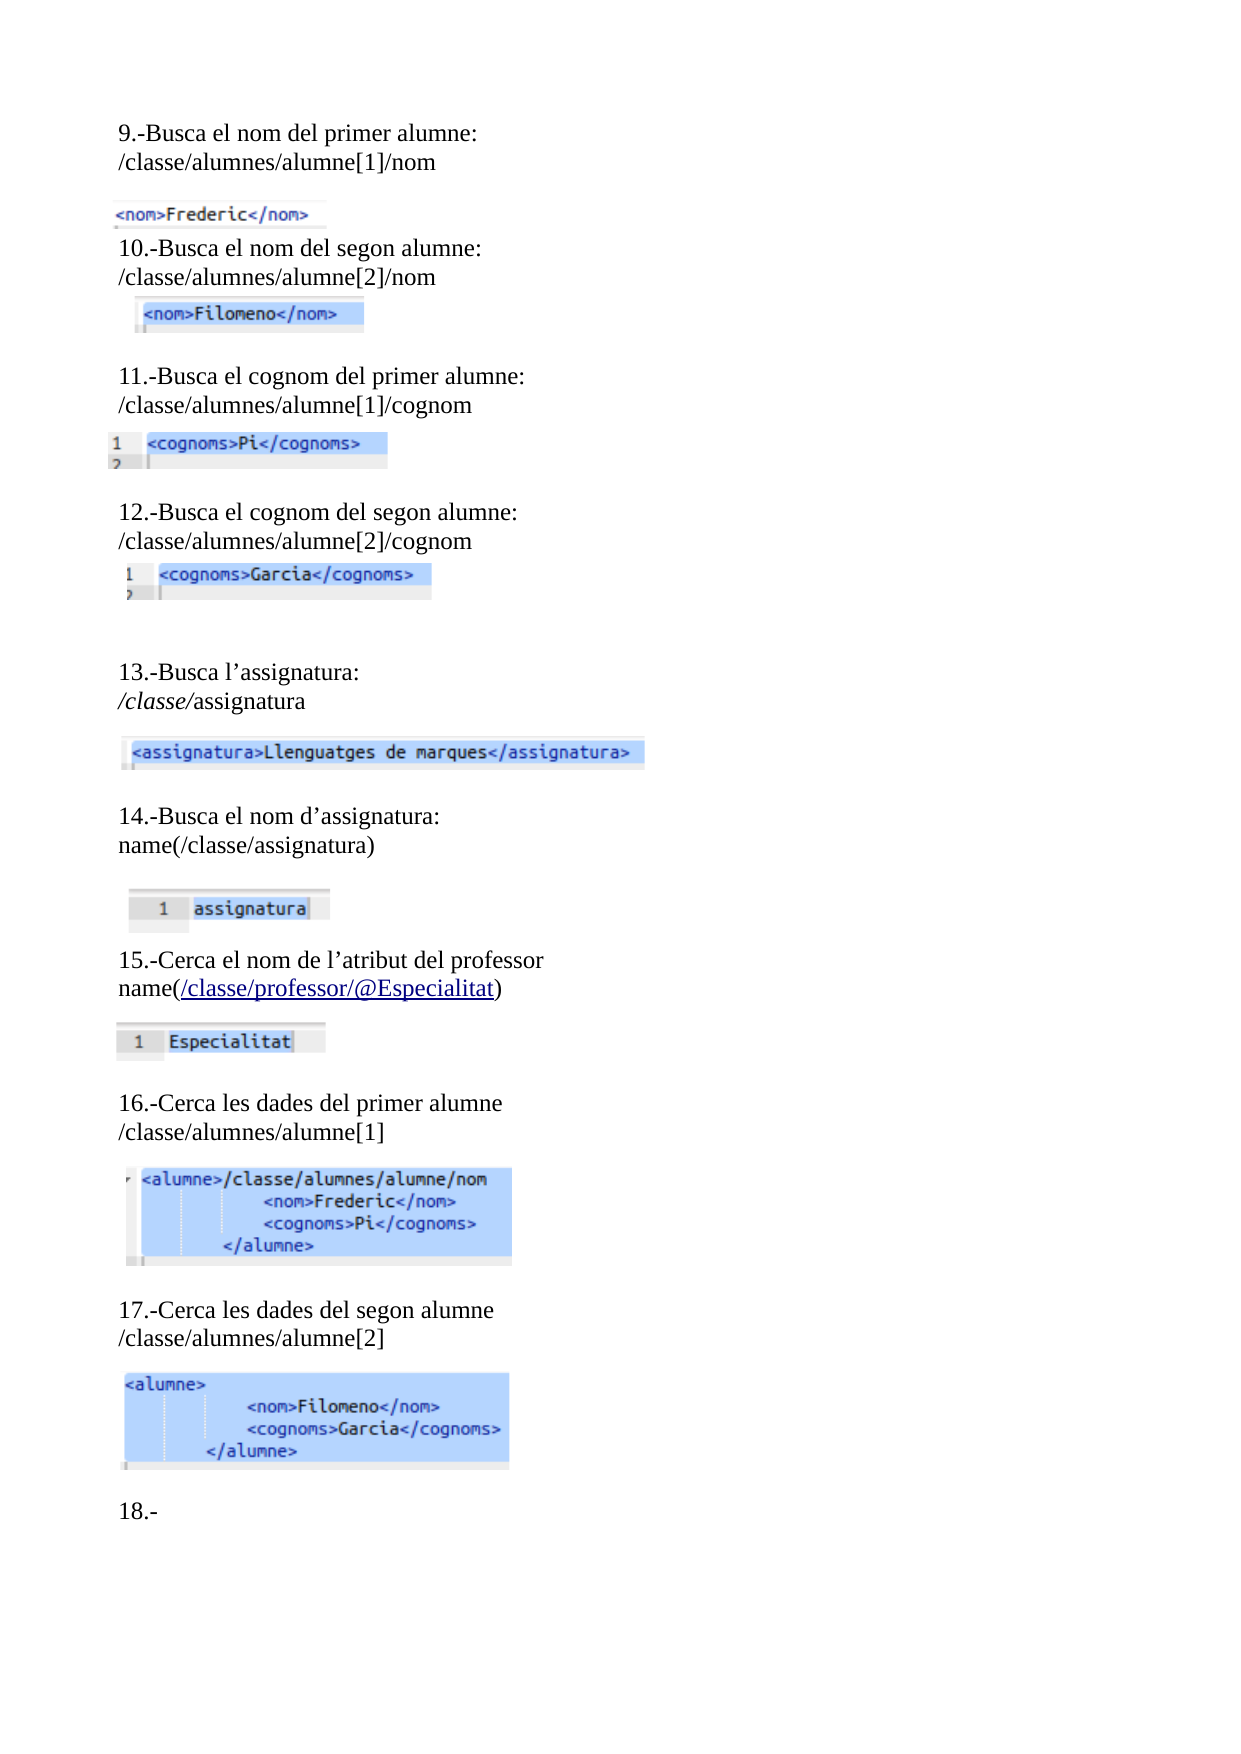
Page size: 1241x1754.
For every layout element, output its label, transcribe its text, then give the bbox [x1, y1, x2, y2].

text 15.-Cerca el nom de l’atribut del professor [118, 945, 1122, 973]
picture [128, 886, 331, 933]
text 16.-Cerca les dades del primer alumne [118, 1088, 1122, 1117]
text 17.-Cerca les dades del segon alumne [118, 1295, 1122, 1323]
picture [112, 200, 327, 229]
text /classe/alumnes/alumne[1] [118, 1117, 1122, 1146]
text 12.-Busca el cognom del segon alumne: [118, 497, 1122, 526]
picture [120, 1371, 510, 1470]
text /classe/assignatura [118, 686, 1122, 715]
text /classe/alumnes/alumne[2]/nom [118, 262, 1122, 291]
text 18.- [118, 1496, 1122, 1525]
picture [108, 432, 388, 469]
text /classe/alumnes/alumne[1]/cognom [118, 390, 1122, 418]
picture [126, 1166, 512, 1266]
text /classe/alumnes/alumne[2] [118, 1323, 1122, 1352]
picture [116, 1021, 326, 1061]
text name(/classe/professor/@Especialitat) [118, 973, 1122, 1002]
picture [121, 736, 645, 770]
picture [134, 296, 365, 333]
picture [127, 563, 432, 600]
text name(/classe/assignatura) [118, 830, 1122, 858]
text 9.-Busca el nom del primer alumne: [118, 118, 1122, 147]
text 11.-Busca el cognom del primer alumne: [118, 361, 1122, 390]
text 14.-Busca el nom d’assignatura: [118, 801, 1122, 830]
text 10.-Busca el nom del segon alumne: [118, 233, 1122, 262]
text /classe/alumnes/alumne[2]/cognom [118, 526, 1122, 555]
text 13.-Busca l’assignatura: [118, 657, 1122, 686]
text /classe/alumnes/alumne[1]/nom [118, 147, 1122, 176]
